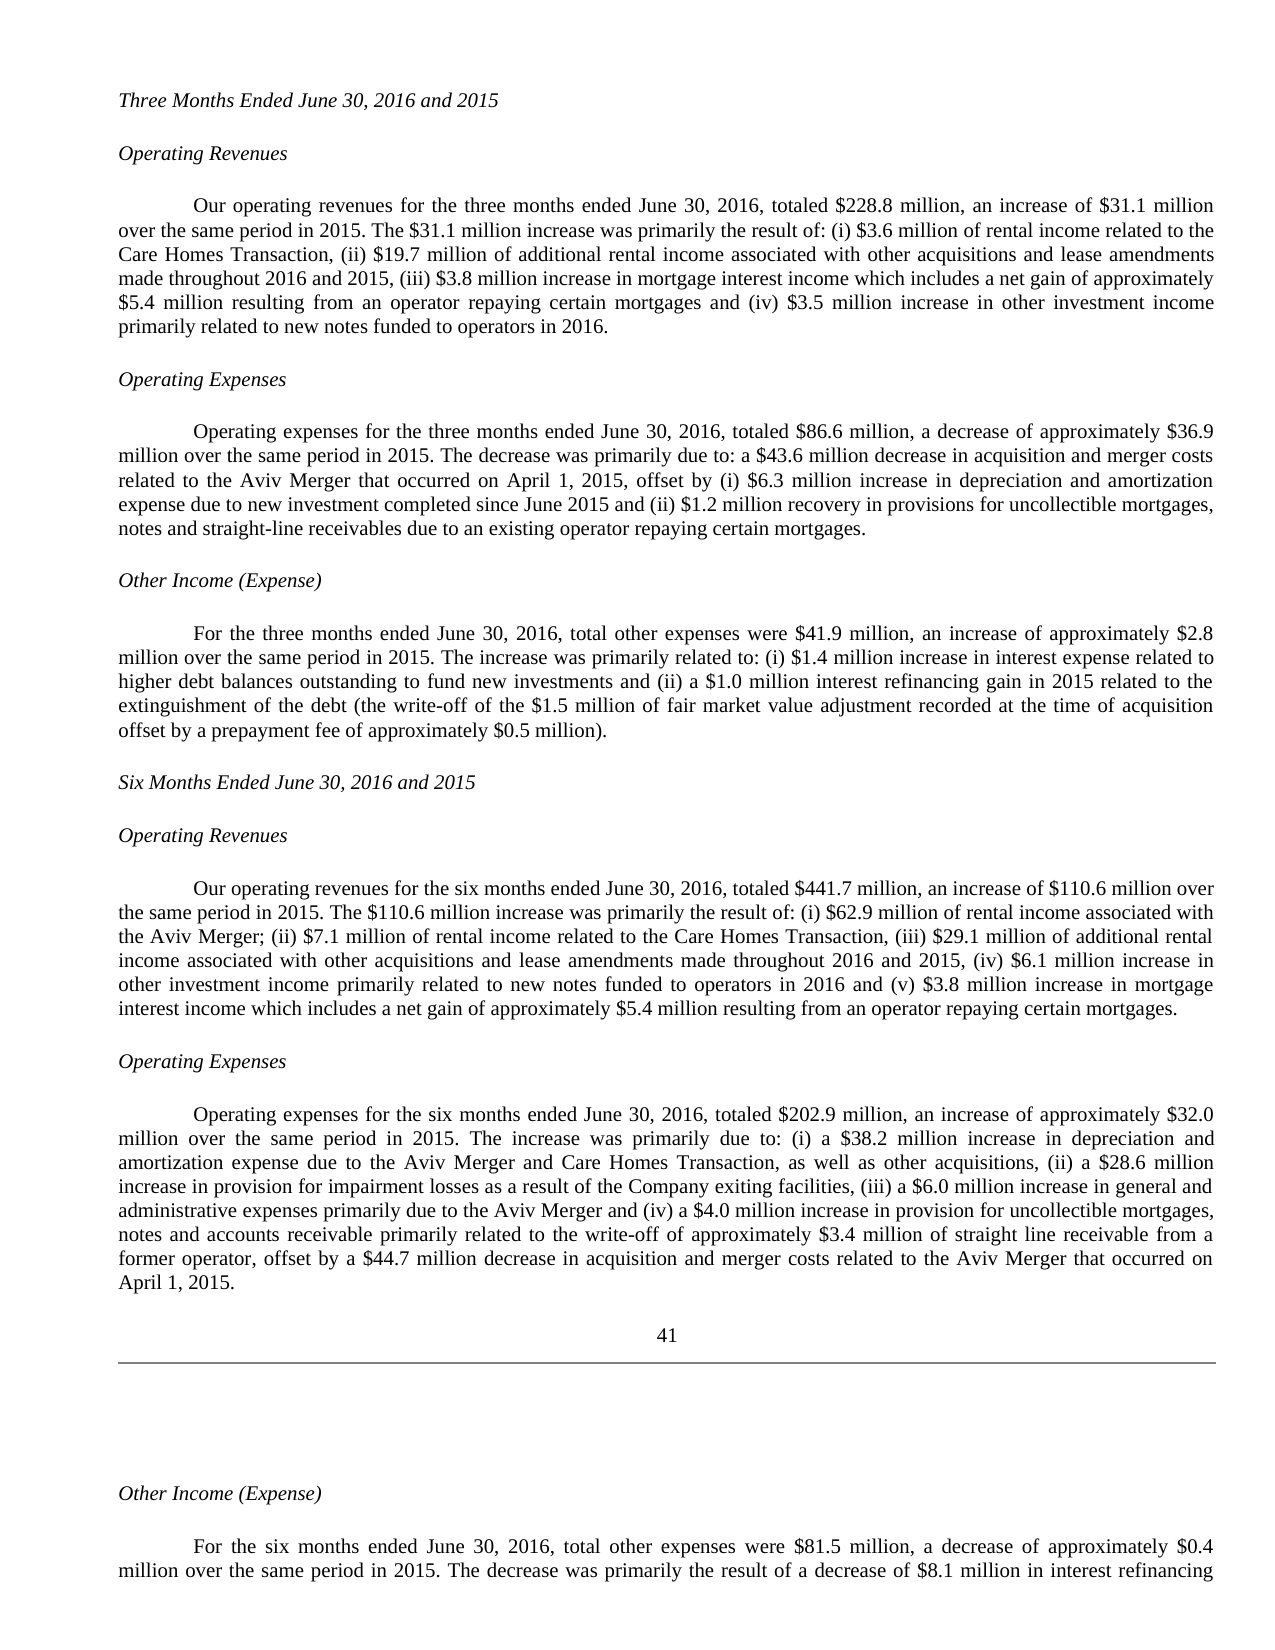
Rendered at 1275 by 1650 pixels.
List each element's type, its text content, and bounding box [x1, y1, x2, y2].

text For the three months ended June 30, 2016, total other expenses were $41.9 million, an increase of approximately $2.8 million over the same period in 2015. The increase was primarily related to: (i) $1.4 million increase in interest expense related to higher debt balances outstanding to fund new investments and (ii) a $1.0 million interest refinancing gain in 2015 related to the extinguishment of the debt (the write-off of the $1.5 million of fair market value adjustment recorded at the time of acquisition offset by a prepayment fee of approximately $0.5 million). [118, 621, 1216, 742]
text For the six months ended June 30, 2016, total other expenses were $81.5 million, a decrease of approximately $0.4 million over the same period in 2015. The decrease was primarily the result of a decrease of $8.1 million in interest refinancing [118, 1534, 1216, 1582]
text Other Income (Expense) [118, 1481, 1216, 1505]
text Operating Expenses [118, 1049, 1216, 1073]
text Six Months Ended June 30, 2016 and 2015 [118, 770, 1216, 794]
text 41 [118, 1323, 1216, 1347]
text Operating Expenses [118, 367, 1216, 391]
text Operating Revenues [118, 141, 1216, 165]
text Three Months Ended June 30, 2016 and 2015 [118, 88, 1216, 112]
text Other Income (Expense) [118, 568, 1216, 592]
text Our operating revenues for the six months ended June 30, 2016, totaled $441.7 million, an increase of $110.6 million over the same period in 2015. The $110.6 million increase was primarily the result of: (i) $62.9 million of rental income associated with the Aviv Merger; (ii) $7.1 million of rental income related to the Care Homes Transaction, (iii) $29.1 million of additional rental income associated with other acquisitions and lease amendments made throughout 2016 and 2015, (iv) $6.1 million increase in other investment income primarily related to new notes funded to operators in 2016 and (v) $3.8 million increase in mortgage interest income which includes a net gain of approximately $5.4 million resulting from an operator repaying certain mortgages. [118, 876, 1216, 1020]
text Our operating revenues for the three months ended June 30, 2016, totaled $228.8 million, an increase of $31.1 million over the same period in 2015. The $31.1 million increase was primarily the result of: (i) $3.6 million of rental income related to the Care Homes Transaction, (ii) $19.7 million of additional rental income associated with other acquisitions and lease amendments made throughout 2016 and 2015, (iii) $3.8 million increase in mortgage interest income which includes a net gain of approximately $5.4 million resulting from an operator repaying certain mortgages and (iv) $3.5 million increase in other investment income primarily related to new notes funded to operators in 2016. [118, 193, 1216, 338]
text Operating expenses for the three months ended June 30, 2016, totaled $86.6 million, a decrease of approximately $36.9 million over the same period in 2015. The decrease was primarily due to: a $43.6 million decrease in acquisition and merger costs related to the Aviv Merger that occurred on April 1, 2015, offset by (i) $6.3 million increase in depreciation and amortization expense due to new investment completed since June 2015 and (ii) $1.2 million recovery in provisions for uncollectible mortgages, notes and straight-line receivables due to an existing operator repaying certain mortgages. [118, 419, 1216, 540]
text Operating expenses for the six months ended June 30, 2016, totaled $202.9 million, an increase of approximately $32.0 million over the same period in 2015. The increase was primarily due to: (i) a $38.2 million increase in depreciation and amortization expense due to the Aviv Merger and Care Homes Transaction, as well as other acquisitions, (ii) a $28.6 million increase in provision for impairment losses as a result of the Company exiting facilities, (iii) a $6.0 million increase in general and administrative expenses primarily due to the Aviv Merger and (iv) a $4.0 million increase in provision for uncollectible mortgages, notes and accounts receivable primarily related to the write-off of approximately $3.4 million of straight line receivable from a former operator, offset by a $44.7 million decrease in acquisition and merger costs related to the Aviv Merger that occurred on April 1, 2015. [118, 1102, 1216, 1294]
text Operating Revenues [118, 823, 1216, 847]
